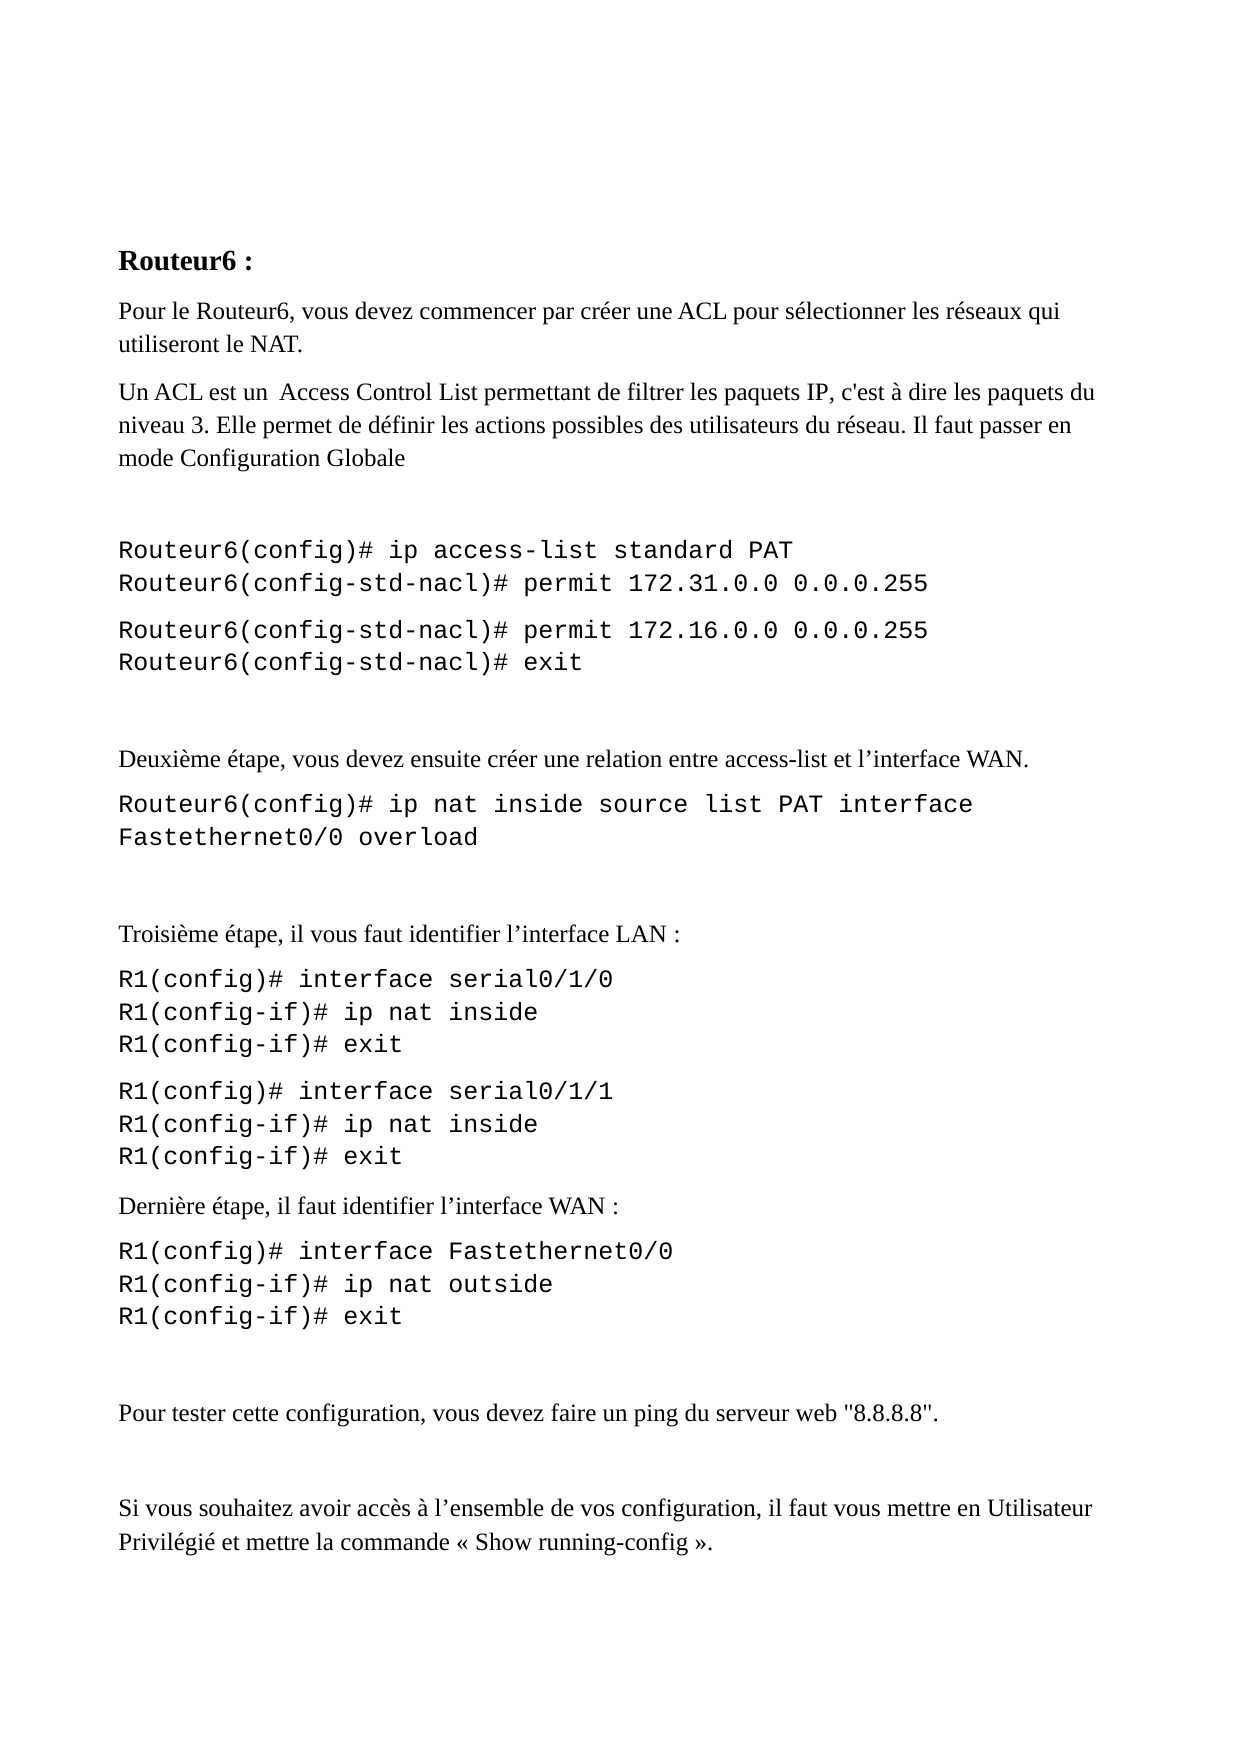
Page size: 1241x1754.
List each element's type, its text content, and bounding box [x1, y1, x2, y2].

text Routeur6(config-std-nacl)# permit 172.16.0.0 0.0.0.255 Routeur6(config-std-nacl)# exit [118, 617, 1122, 678]
text Deuxième étape, vous devez ensuite créer une relation entre access-list et l’interface WAN. [118, 744, 1122, 773]
text Routeur6(config)# ip nat inside source list PAT interface Fastethernet0/0 overload [118, 792, 1122, 853]
text Routeur6(config)# ip access-list standard PAT Routeur6(config-std-nacl)# permit 172.31.0.0 0.0.0.255 [118, 538, 1122, 598]
text Pour tester cette configuration, vous devez faire un ping du serveur web "8.8.8.8". [118, 1398, 1122, 1427]
text R1(config)# interface serial0/1/0 R1(config-if)# ip nat inside R1(config-if)# exit [118, 967, 1122, 1060]
text Un ACL est un Access Control List permettant de filtrer les paquets IP, c'est à dire les paquets du niveau 3. Elle permet de définir les actions possibles des utilisateurs du réseau. Il faut passer en mode Configuration Globale [118, 377, 1122, 472]
text Pour le Routeur6, vous devez commencer par créer une ACL pour sélectionner les réseaux qui utiliseront le NAT. [118, 296, 1122, 358]
text R1(config)# interface serial0/1/1 R1(config-if)# ip nat inside R1(config-if)# exit [118, 1079, 1122, 1172]
text Si vous souhaitez avoir accès à l’ensemble de vos configuration, il faut vous mettre en Utilisateur Privilégié et mettre la commande « Show running-config ». [118, 1493, 1122, 1555]
text Troisième étape, il vous faut identifier l’interface LAN : [118, 919, 1122, 948]
text R1(config)# interface Fastethernet0/0 R1(config-if)# ip nat outside R1(config-if)# exit [118, 1239, 1122, 1332]
text Routeur6 : [118, 243, 1122, 277]
text Dernière étape, il faut identifier l’interface WAN : [118, 1191, 1122, 1220]
